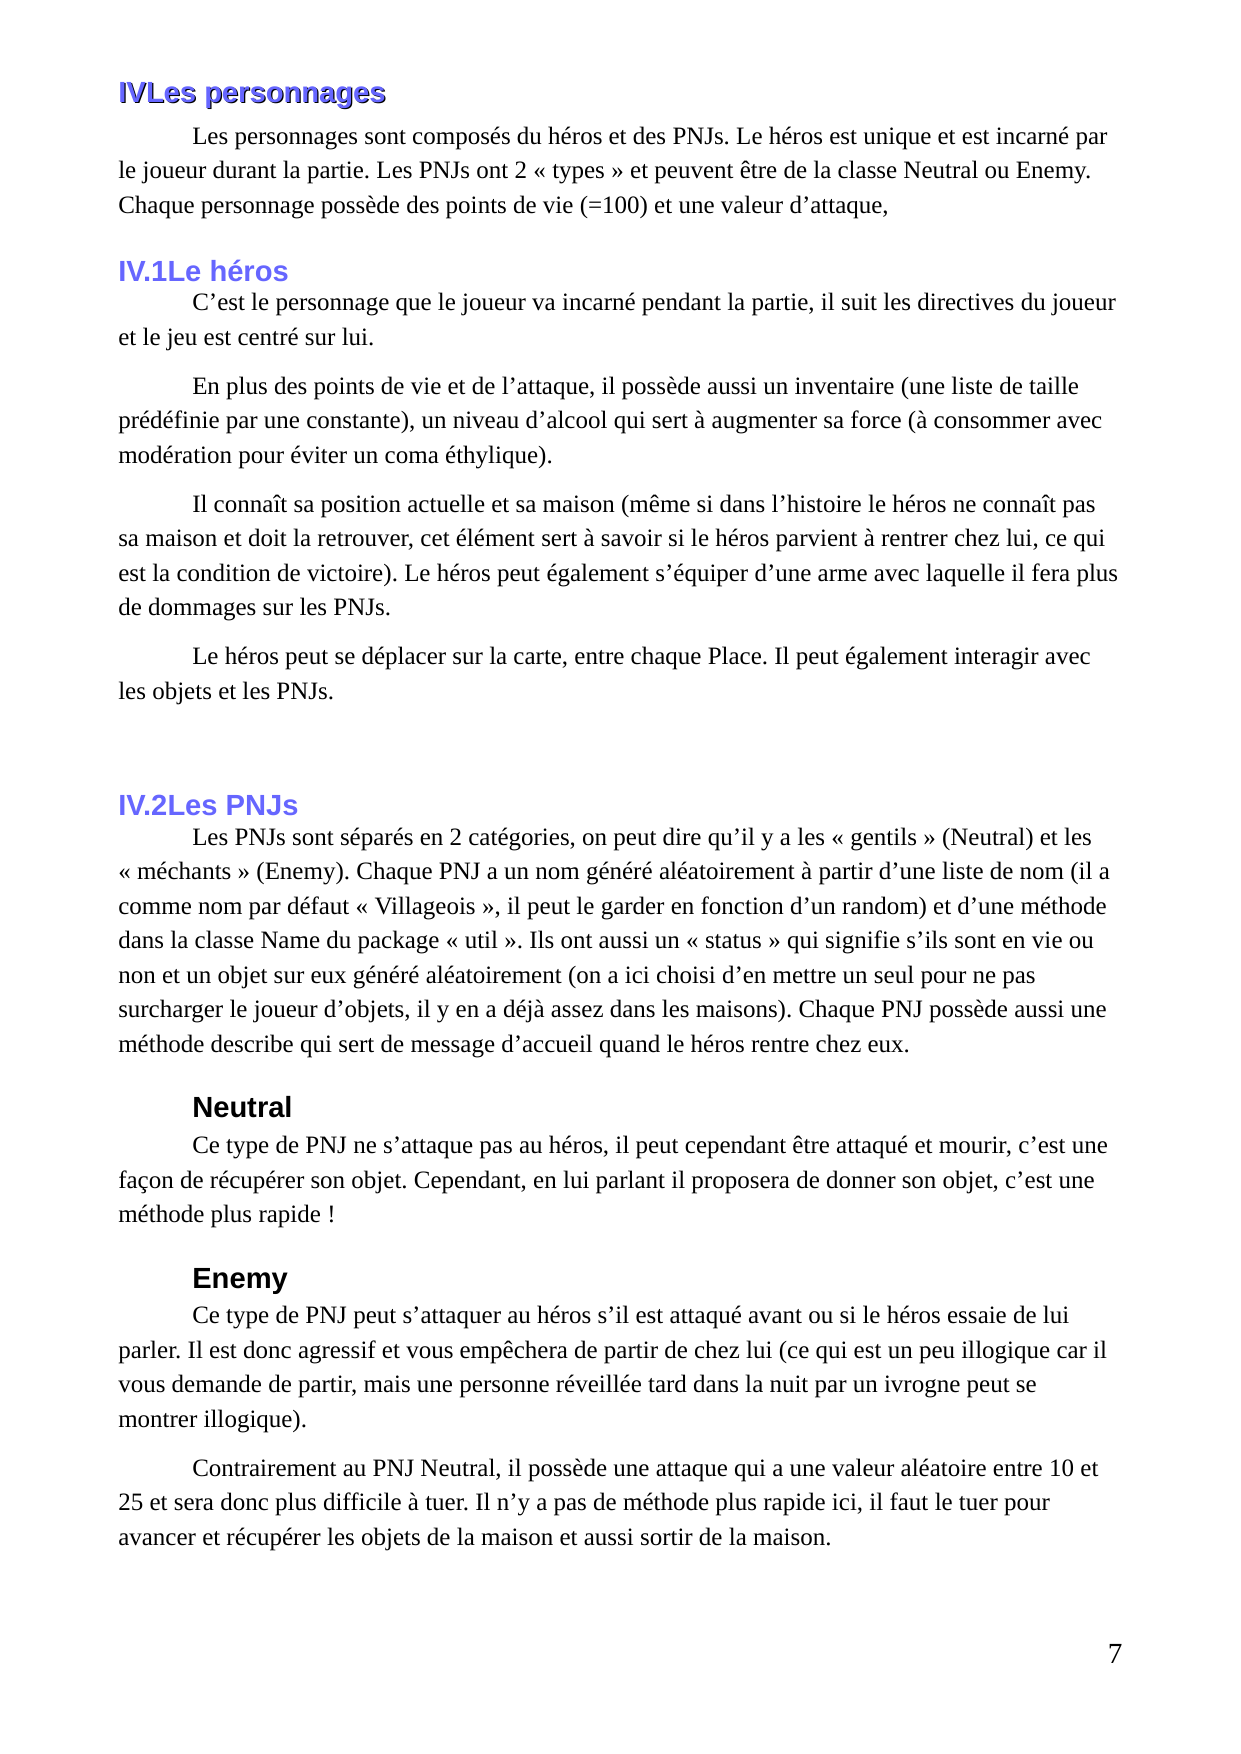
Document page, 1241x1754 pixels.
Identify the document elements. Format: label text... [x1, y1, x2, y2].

text En plus des points de vie et de l’attaque, il possède aussi un inventaire (une liste de taille prédéfinie par une constante), un niveau d’alcool qui sert à augmenter sa force (à consommer avec modération pour éviter un coma éthylique). [118, 371, 1122, 468]
text Les personnages sont composés du héros et des PNJs. Le héros est unique et est incarné par le joueur durant la partie. Les PNJs ont 2 « types » et peuvent être de la classe Neutral ou Enemy. Chaque personnage possède des points de vie (=100) et une valeur d’attaque, [118, 121, 1122, 219]
subtitle Les PNJs [118, 788, 1122, 822]
text C’est le personnage que le joueur va incarné pendant la partie, il suit les directives du joueur et le jeu est centré sur lui. [118, 287, 1122, 350]
subtitle Les personnages [118, 75, 1122, 108]
text Contrairement au PNJ Neutral, il possède une attaque qui a une valeur aléatoire entre 10 et 25 et sera donc plus difficile à tuer. Il n’y a pas de méthode plus rapide ici, il faut le tuer pour avancer et récupérer les objets de la maison et aussi sortir de la maison. [118, 1453, 1122, 1551]
text Les PNJs sont séparés en 2 catégories, on peut dire qu’il y a les « gentils » (Neutral) et les « méchants » (Enemy). Chaque PNJ a un nom généré aléatoirement à partir d’une liste de nom (il a comme nom par défaut « Villageois », il peut le garder en fonction d’un random) et d’une méthode dans la classe Name du package « util ». Ils ont aussi un « status » qui signifie s’ils sont en vie ou non et un objet sur eux généré aléatoirement (on a ici choisi d’en mettre un seul pour ne pas surcharger le joueur d’objets, il y en a déjà assez dans les maisons). Chaque PNJ possède aussi une méthode describe qui sert de message d’accueil quand le héros rentre chez eux. [118, 822, 1122, 1058]
subtitle Neutral [118, 1090, 1122, 1124]
text Ce type de PNJ peut s’attaquer au héros s’il est attaqué avant ou si le héros essaie de lui parler. Il est donc agressif et vous empêchera de partir de chez lui (ce qui est un peu illogique car il vous demande de partir, mais une personne réveillée tard dans la nuit par un ivrogne peut se montrer illogique). [118, 1301, 1122, 1433]
text Ce type de PNJ ne s’attaque pas au héros, il peut cependant être attaqué et mourir, c’est une façon de récupérer son objet. Cependant, en lui parlant il proposera de donner son objet, c’est une méthode plus rapide ! [118, 1130, 1122, 1228]
subtitle Le héros [118, 254, 1122, 287]
text Il connaît sa position actuelle et sa maison (même si dans l’histoire le héros ne connaît pas sa maison et doit la retrouver, cet élément sert à savoir si le héros parvient à rentrer chez lui, ce qui est la condition de victoire). Le héros peut également s’équiper d’une arme avec laquelle il fera plus de dommages sur les PNJs. [118, 489, 1122, 621]
subtitle Enemy [118, 1261, 1122, 1294]
text Le héros peut se déplacer sur la carte, entre chaque Place. Il peut également interagir avec les objets et les PNJs. [118, 641, 1122, 704]
